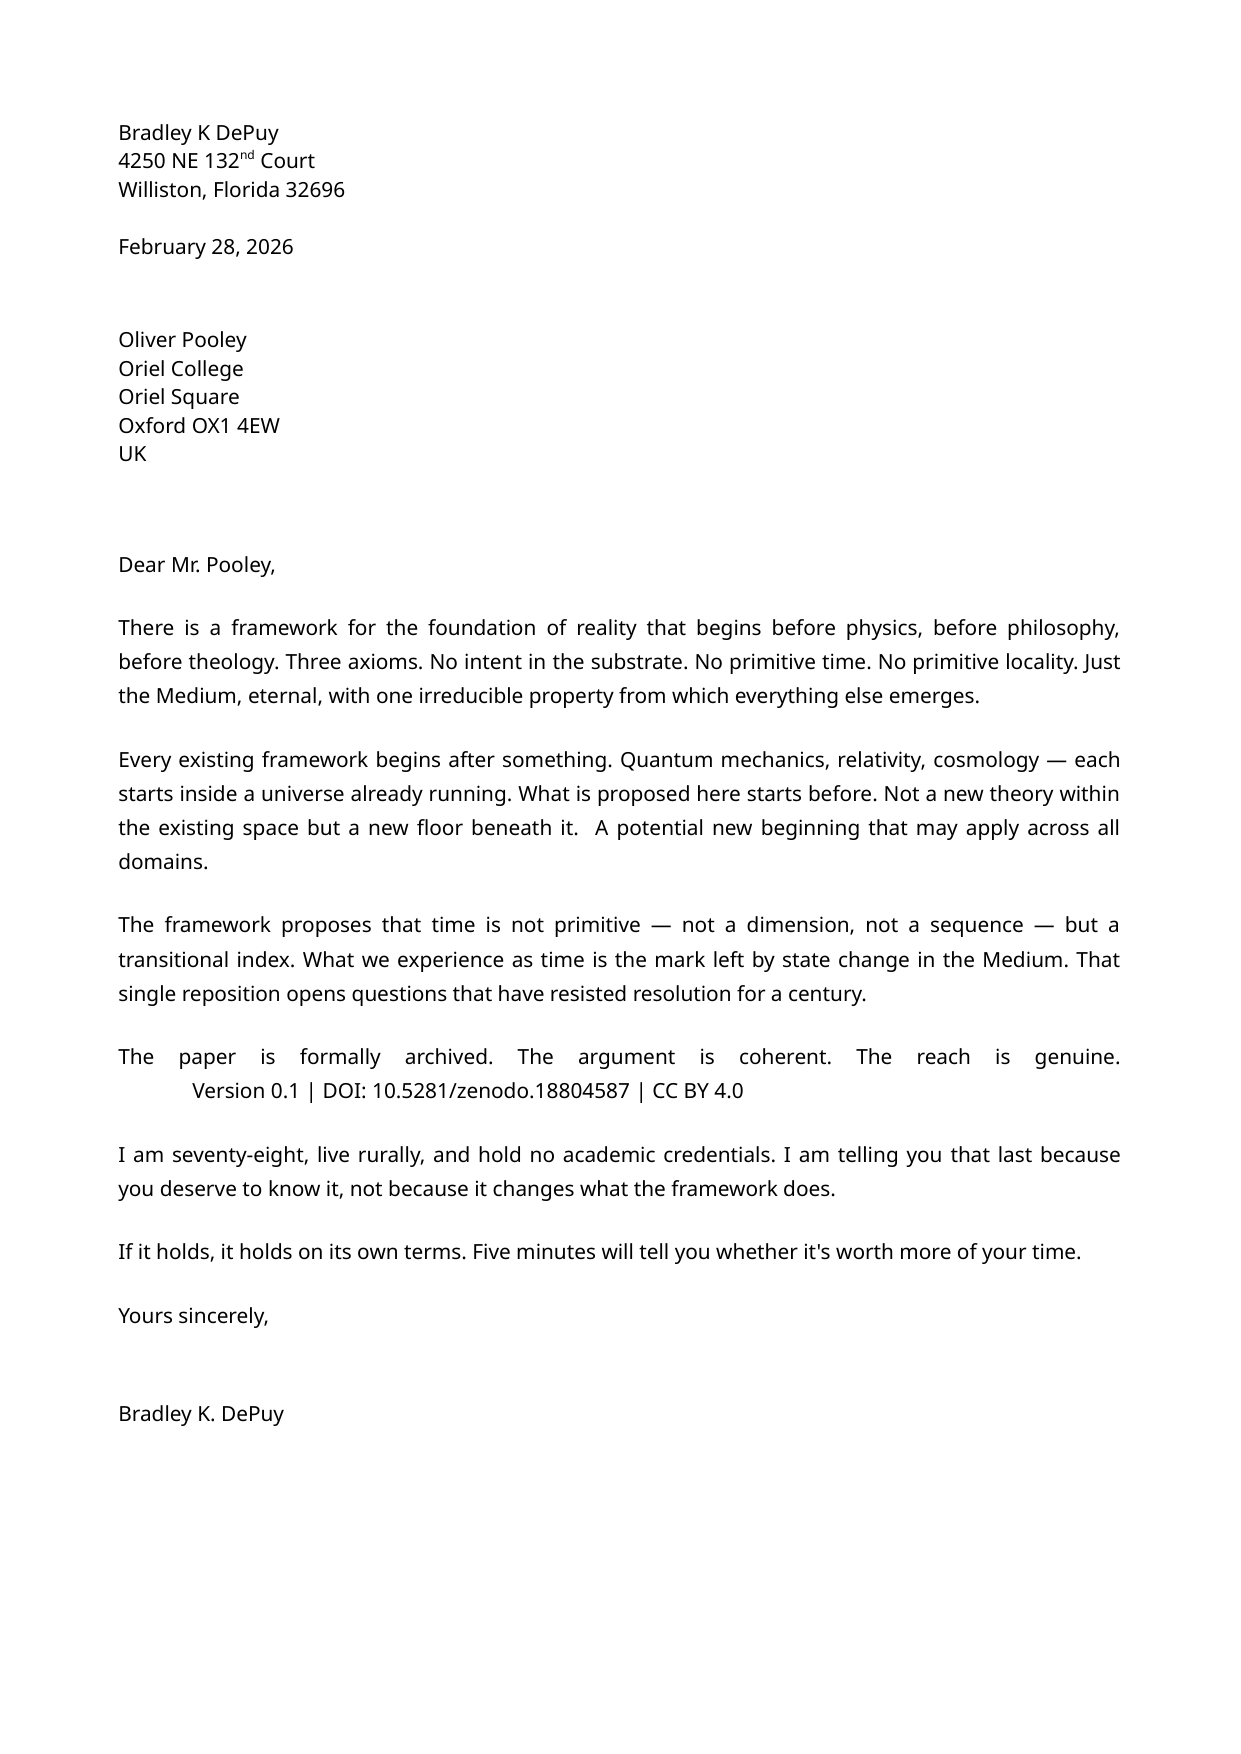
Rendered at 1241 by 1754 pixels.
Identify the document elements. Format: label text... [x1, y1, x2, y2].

text Oxford OX1 4EW [118, 411, 561, 439]
text Yours sincerely, [118, 1301, 1122, 1363]
text Bradley K. DePuy [118, 1399, 1122, 1427]
text If it holds, it holds on its own terms. Five minutes will tell you whether it's worth more of your time. [118, 1237, 1122, 1266]
text Bradley K DePuy 4250 NE 132nd Court Williston, Florida 32696 February 28, 2026 [118, 118, 1122, 260]
text Dear Mr. Pooley, [118, 319, 1122, 578]
text The paper is formally archived. The argument is coherent. The reach is genuine. Version 0.1 | DOI: 10.5281/zenodo.18804587 | CC BY 4.0 [118, 1042, 1122, 1105]
text Every existing framework begins after something. Quantum mechanics, relativity, cosmology — each starts inside a universe already running. What is proposed here starts before. Not a new theory within the existing space but a new floor beneath it. A potential new beginning that may apply across all domains. [118, 745, 1122, 876]
text UK [118, 439, 561, 468]
text Oliver Pooley [118, 326, 561, 354]
text There is a framework for the foundation of reality that begins before physics, before philosophy, before theology. Three axioms. No intent in the substrate. No primitive time. No primitive locality. Just the Medium, eternal, with one irreducible property from which everything else emerges. [118, 613, 1122, 710]
text I am seventy-eight, live rurally, and hold no academic credentials. I am telling you that last because you deserve to know it, not because it changes what the framework does. [118, 1140, 1122, 1202]
text Oriel Square [118, 382, 561, 411]
text The framework proposes that time is not primitive — not a dimension, not a sequence — but a transitional index. What we experience as time is the mark left by state change in the Medium. That single reposition opens questions that have resisted resolution for a century. [118, 911, 1122, 1007]
text Oriel College [118, 354, 561, 382]
